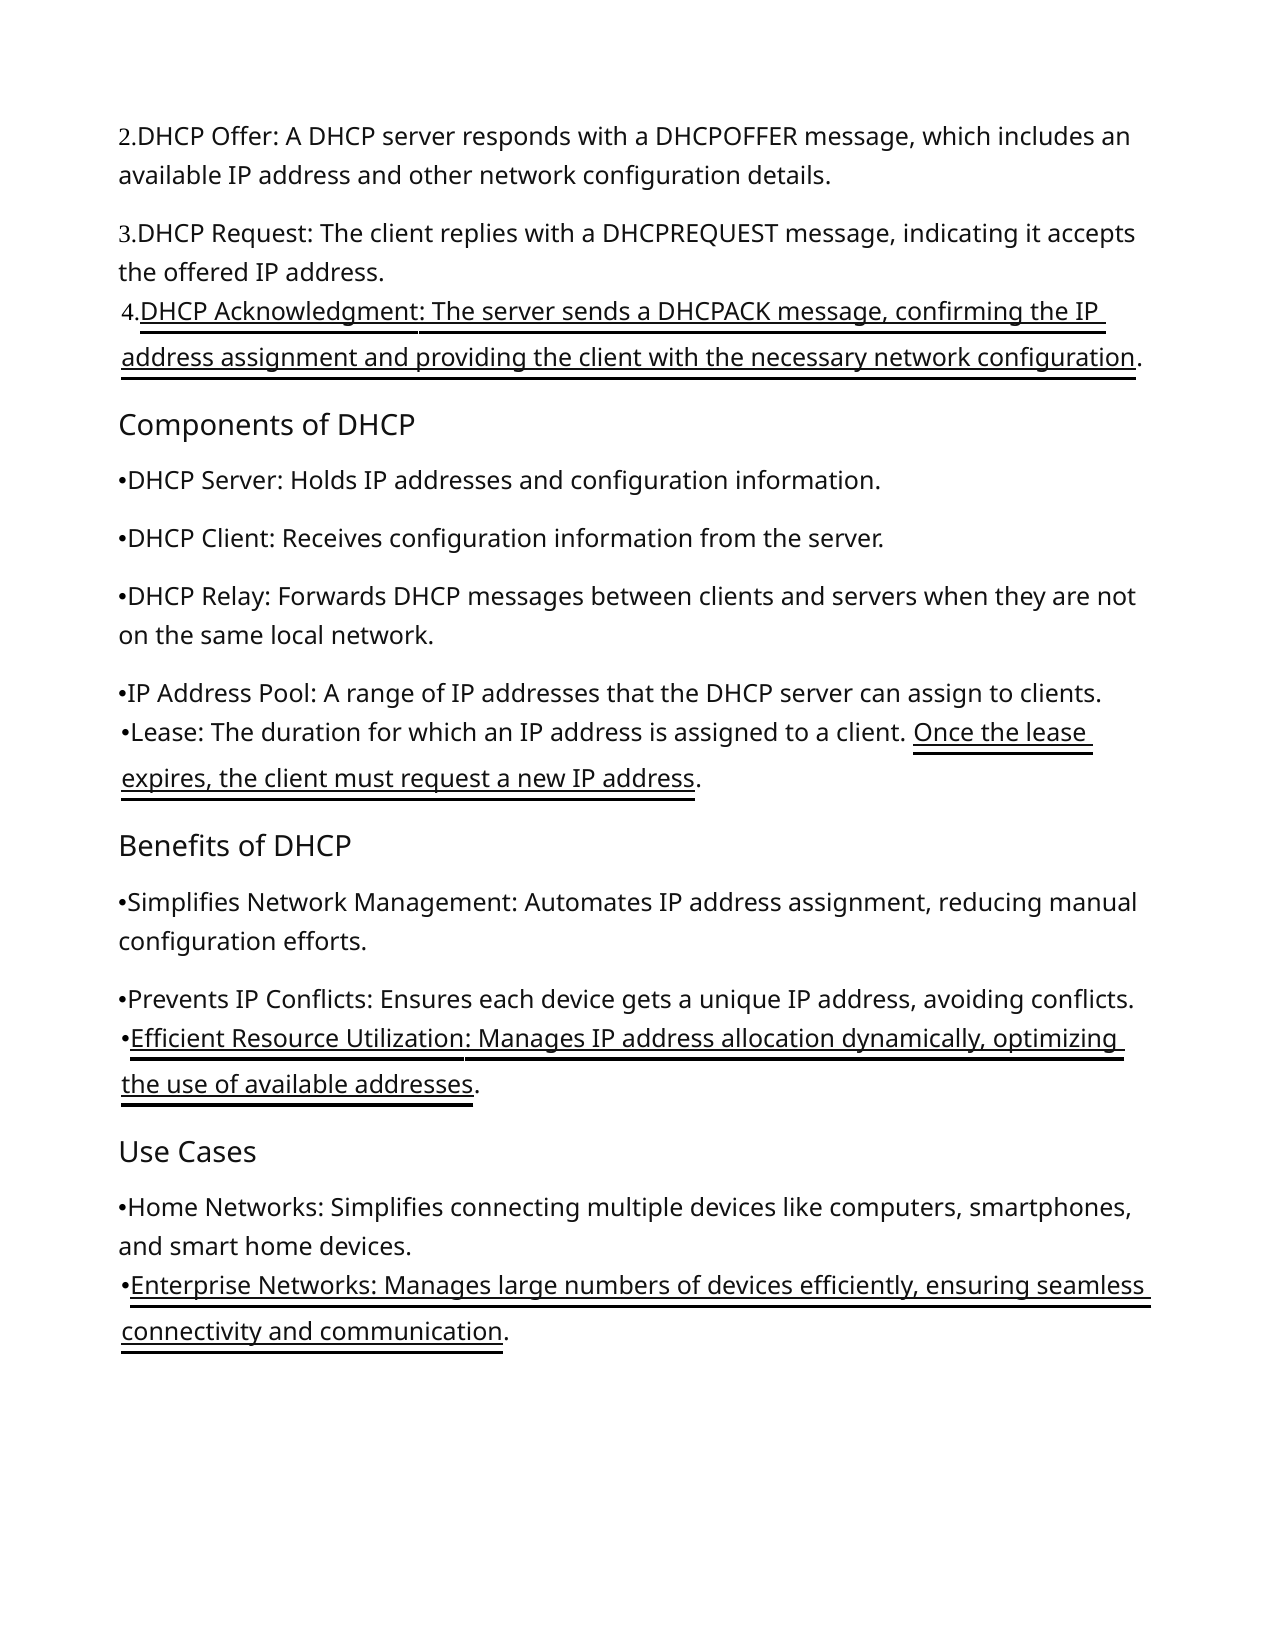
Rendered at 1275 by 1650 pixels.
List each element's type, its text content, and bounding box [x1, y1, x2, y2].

list Prevents IP Conflicts: Ensures each device gets a unique IP address, avoiding conflicts. [118, 981, 1157, 1015]
list Home Networks: Simplifies connecting multiple devices like computers, smartphones, and smart home devices. [118, 1190, 1157, 1263]
list DHCP Client: Receives configuration information from the server. [118, 521, 1157, 555]
list DHCP Request: The client replies with a DHCPREQUEST message, indicating it accepts the offered IP address. [118, 215, 1157, 288]
list DHCP Acknowledgment: The server sends a DHCPACK message, confirming the IP address assignment and providing the client with the necessary network configuration. [121, 293, 1154, 380]
list DHCP Offer: A DHCP server responds with a DHCPOFFER message, which includes an available IP address and other network configuration details. [118, 118, 1157, 191]
list Simplifies Network Management: Automates IP address assignment, reducing manual configuration efforts. [118, 884, 1157, 957]
subtitle Use Cases [118, 1131, 1157, 1171]
list Efficient Resource Utilization: Manages IP address allocation dynamically, optimizing the use of available addresses. [121, 1020, 1154, 1107]
subtitle Components of DHCP [118, 404, 1157, 444]
list IP Address Pool: A range of IP addresses that the DHCP server can assign to clients. [118, 676, 1157, 710]
list DHCP Relay: Forwards DHCP messages between clients and servers when they are not on the same local network. [118, 579, 1157, 652]
list DHCP Server: Holds IP addresses and configuration information. [118, 463, 1157, 497]
list Enterprise Networks: Manages large numbers of devices efficiently, ensuring seamless connectivity and communication. [121, 1268, 1154, 1354]
subtitle Benefits of DHCP [118, 826, 1157, 865]
list Lease: The duration for which an IP address is assigned to a client. Once the lease expires, the client must request a new IP address. [121, 715, 1154, 801]
